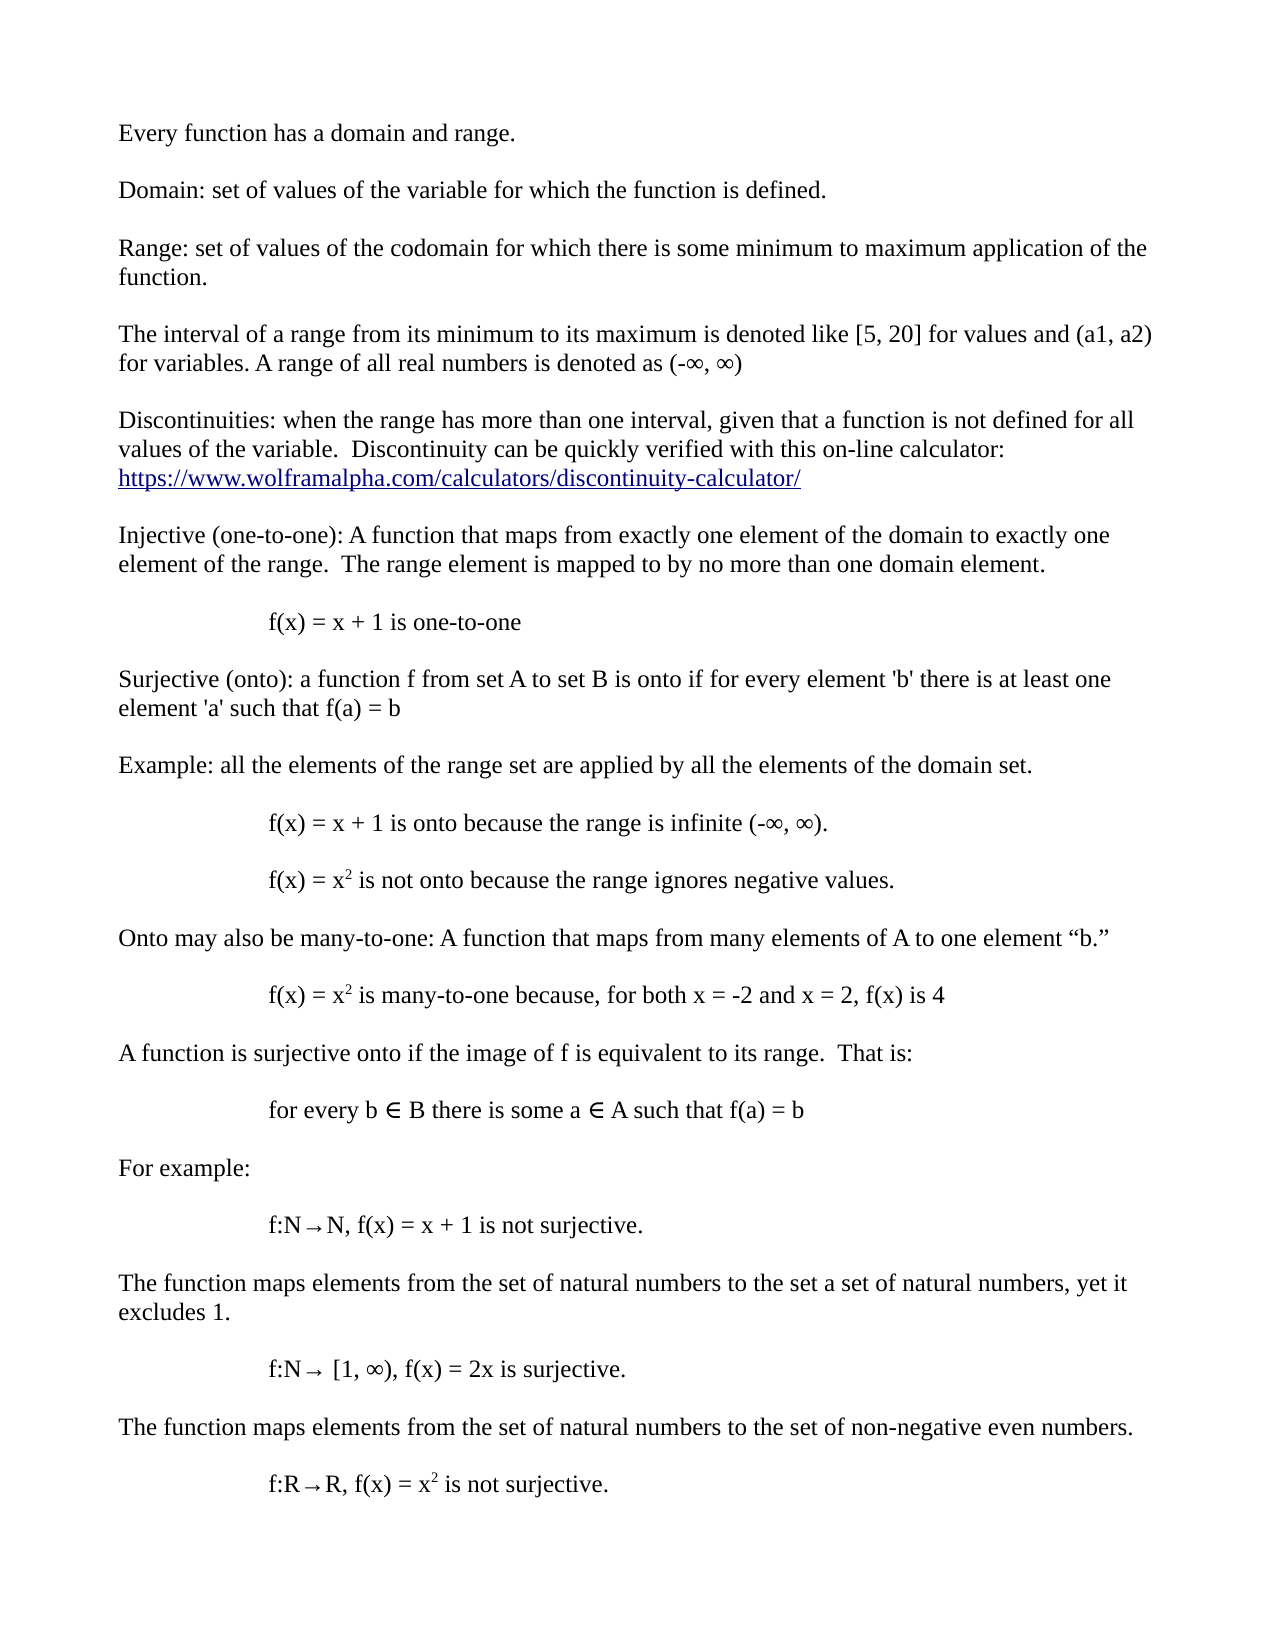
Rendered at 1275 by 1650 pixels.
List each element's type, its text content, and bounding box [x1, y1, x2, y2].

text f(x) = x + 1 is onto because the range is infinite (-∞, ∞). [118, 808, 1157, 837]
text Injective (one-to-one): A function that maps from exactly one element of the domain to exactly one element of the range. The range element is mapped to by no more than one domain element. [118, 521, 1157, 578]
text The interval of a range from its minimum to its maximum is denoted like [5, 20] for values and (a1, a2) for variables. A range of all real numbers is denoted as (-∞, ∞) [118, 319, 1157, 377]
text f(x) = x2 is many-to-one because, for both x = -2 and x = 2, f(x) is 4 [118, 981, 1157, 1009]
text Range: set of values of the codomain for which there is some minimum to maximum application of the function. [118, 233, 1157, 291]
text Example: all the elements of the range set are applied by all the elements of the domain set. [118, 751, 1157, 779]
text The function maps elements from the set of natural numbers to the set a set of natural numbers, yet it excludes 1. [118, 1268, 1157, 1326]
text f:N→ [1, ∞), f(x) = 2x is surjective. [118, 1354, 1157, 1383]
text Every function has a domain and range. [118, 118, 1157, 147]
text f(x) = x + 1 is one-to-one [118, 607, 1157, 636]
text The function maps elements from the set of natural numbers to the set of non-negative even numbers. [118, 1412, 1157, 1441]
text f:R→R, f(x) = x2 is not surjective. [118, 1469, 1157, 1498]
text f(x) = x2 is not onto because the range ignores negative values. [118, 866, 1157, 894]
text for every b ∈ B there is some a ∈ A such that f(a) = b [118, 1096, 1157, 1124]
text Surjective (onto): a function f from set A to set B is onto if for every element 'b' there is at least one element 'a' such that f(a) = b [118, 664, 1157, 722]
text For example: [118, 1153, 1157, 1182]
text A function is surjective onto if the image of f is equivalent to its range. That is: [118, 1038, 1157, 1067]
text Domain: set of values of the variable for which the function is defined. [118, 176, 1157, 204]
text f:N→N, f(x) = x + 1 is not surjective. [118, 1211, 1157, 1239]
text Onto may also be many-to-one: A function that maps from many elements of A to one element “b.” [118, 923, 1157, 952]
text Discontinuities: when the range has more than one interval, given that a function is not defined for all values of the variable. Discontinuity can be quickly verified with this on-line calculator: https://www.wolframalpha.com/calculators/discontinuity-calculator/ [118, 406, 1157, 492]
